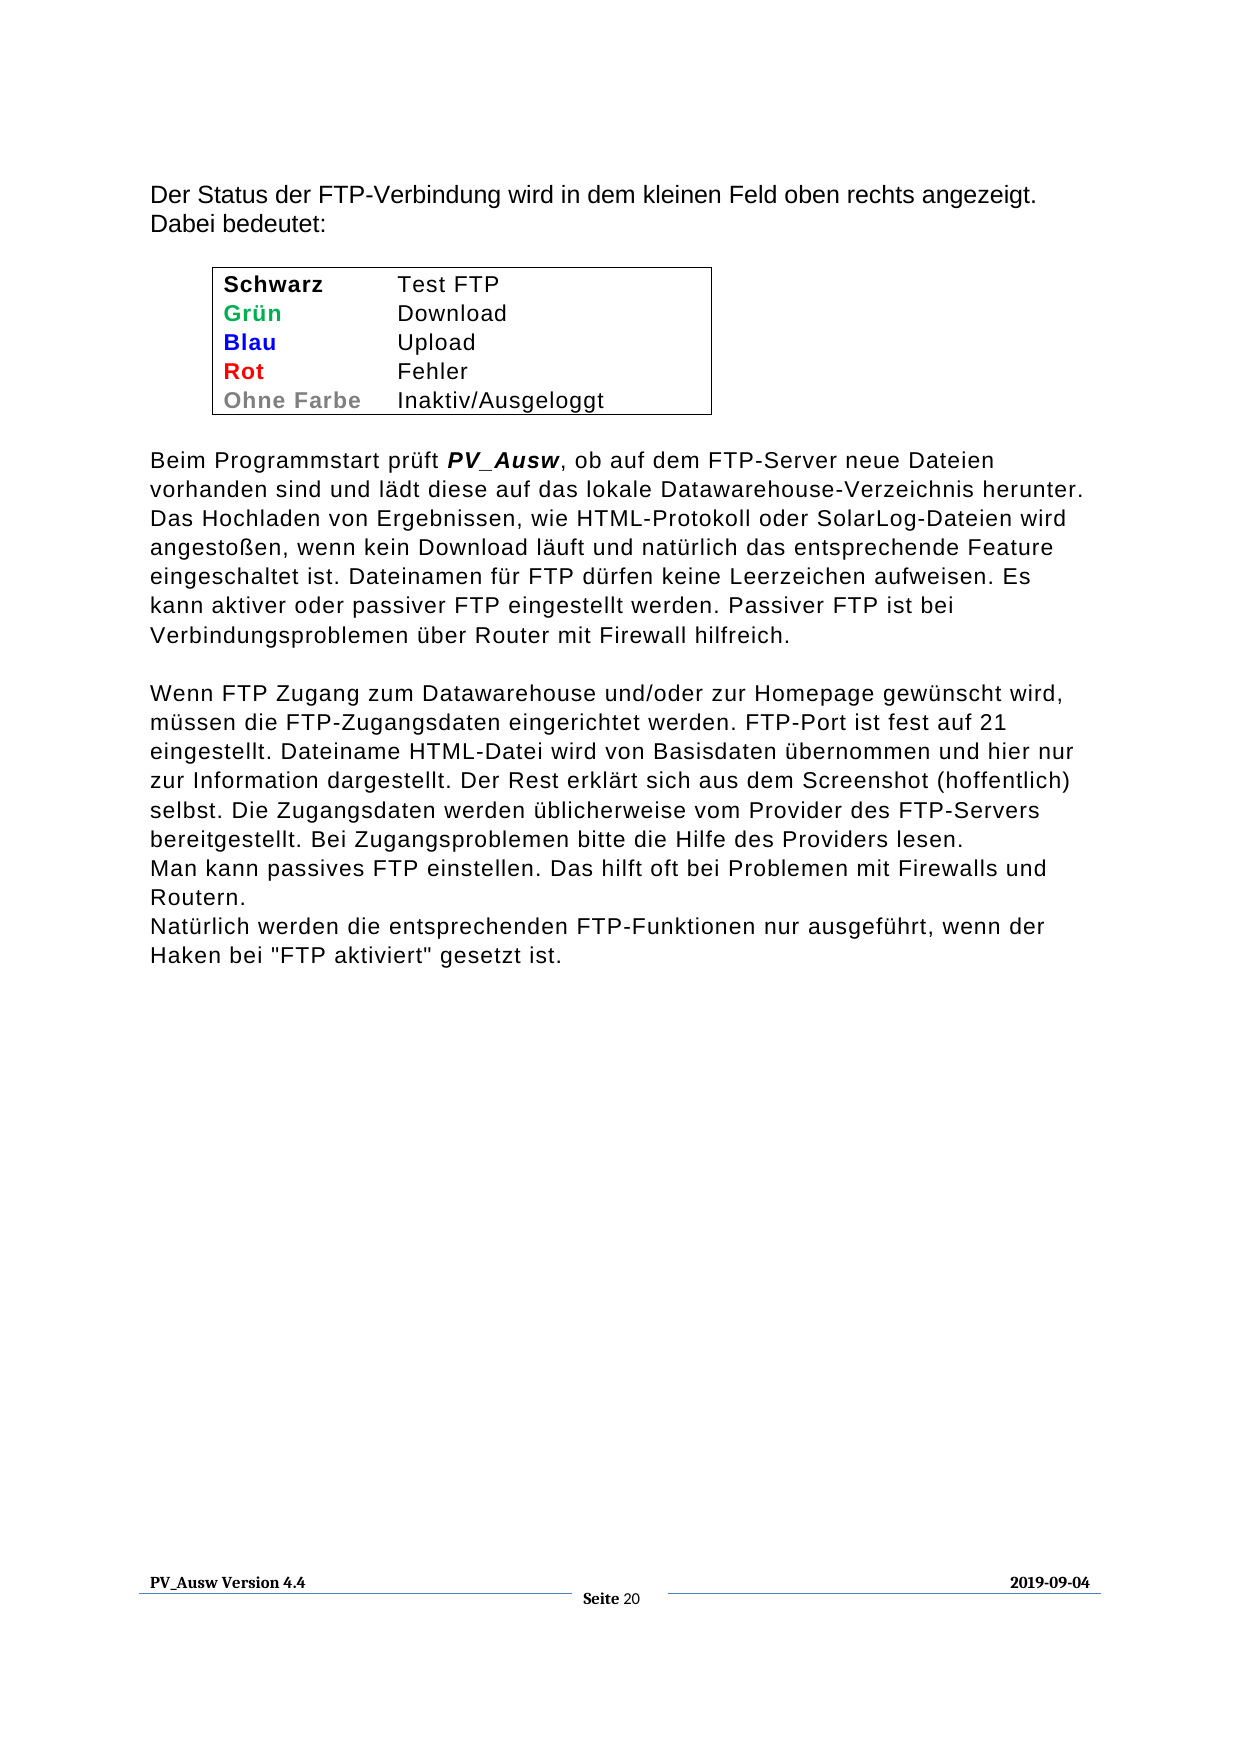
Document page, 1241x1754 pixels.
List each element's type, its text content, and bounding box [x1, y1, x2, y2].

table_cell Download [386, 297, 711, 326]
table_cell Fehler [386, 355, 711, 384]
table_cell Grün [213, 297, 386, 326]
table_cell Inaktiv/Ausgeloggt [386, 384, 711, 413]
text Der Status der FTP-Verbindung wird in dem kleinen Feld oben rechts angezeigt. Dabei bedeutet: [150, 179, 1090, 237]
table_header Schwarz [213, 268, 386, 297]
table_cell Rot [213, 355, 386, 384]
text Wenn FTP Zugang zum Datawarehouse und/oder zur Homepage gewünscht wird, müssen die FTP-Zugangsdaten eingerichtet werden. FTP-Port ist fest auf 21 eingestellt. Dateiname HTML-Datei wird von Basisdaten übernommen und hier nur zur Information dargestellt. Der Rest erklärt sich aus dem Screenshot (hoffentlich) selbst. Die Zugangsdaten werden üblicherweise vom Provider des FTP-Servers bereitgestellt. Bei Zugangsproblemen bitte die Hilfe des Providers lesen. Man kann passives FTP einstellen. Das hilft oft bei Problemen mit Firewalls und Routern. Natürlich werden die entsprechenden FTP-Funktionen nur ausgeführt, wenn der Haken bei "FTP aktiviert" gesetzt ist. [150, 677, 1090, 969]
table_cell Upload [386, 326, 711, 355]
table_header Test FTP [386, 268, 711, 297]
table_cell Blau [213, 326, 386, 355]
table_cell Ohne Farbe [213, 384, 386, 413]
text Beim Programmstart prüft PV_Ausw, ob auf dem FTP-Server neue Dateien vorhanden sind und lädt diese auf das lokale Datawarehouse-Verzeichnis herunter. Das Hochladen von Ergebnissen, wie HTML-Protokoll oder SolarLog-Dateien wird angestoßen, wenn kein Download läuft und natürlich das entsprechende Feature eingeschaltet ist. Dateinamen für FTP dürfen keine Leerzeichen aufweisen. Es kann aktiver oder passiver FTP eingestellt werden. Passiver FTP ist bei Verbindungsproblemen über Router mit Firewall hilfreich. [150, 444, 1090, 648]
